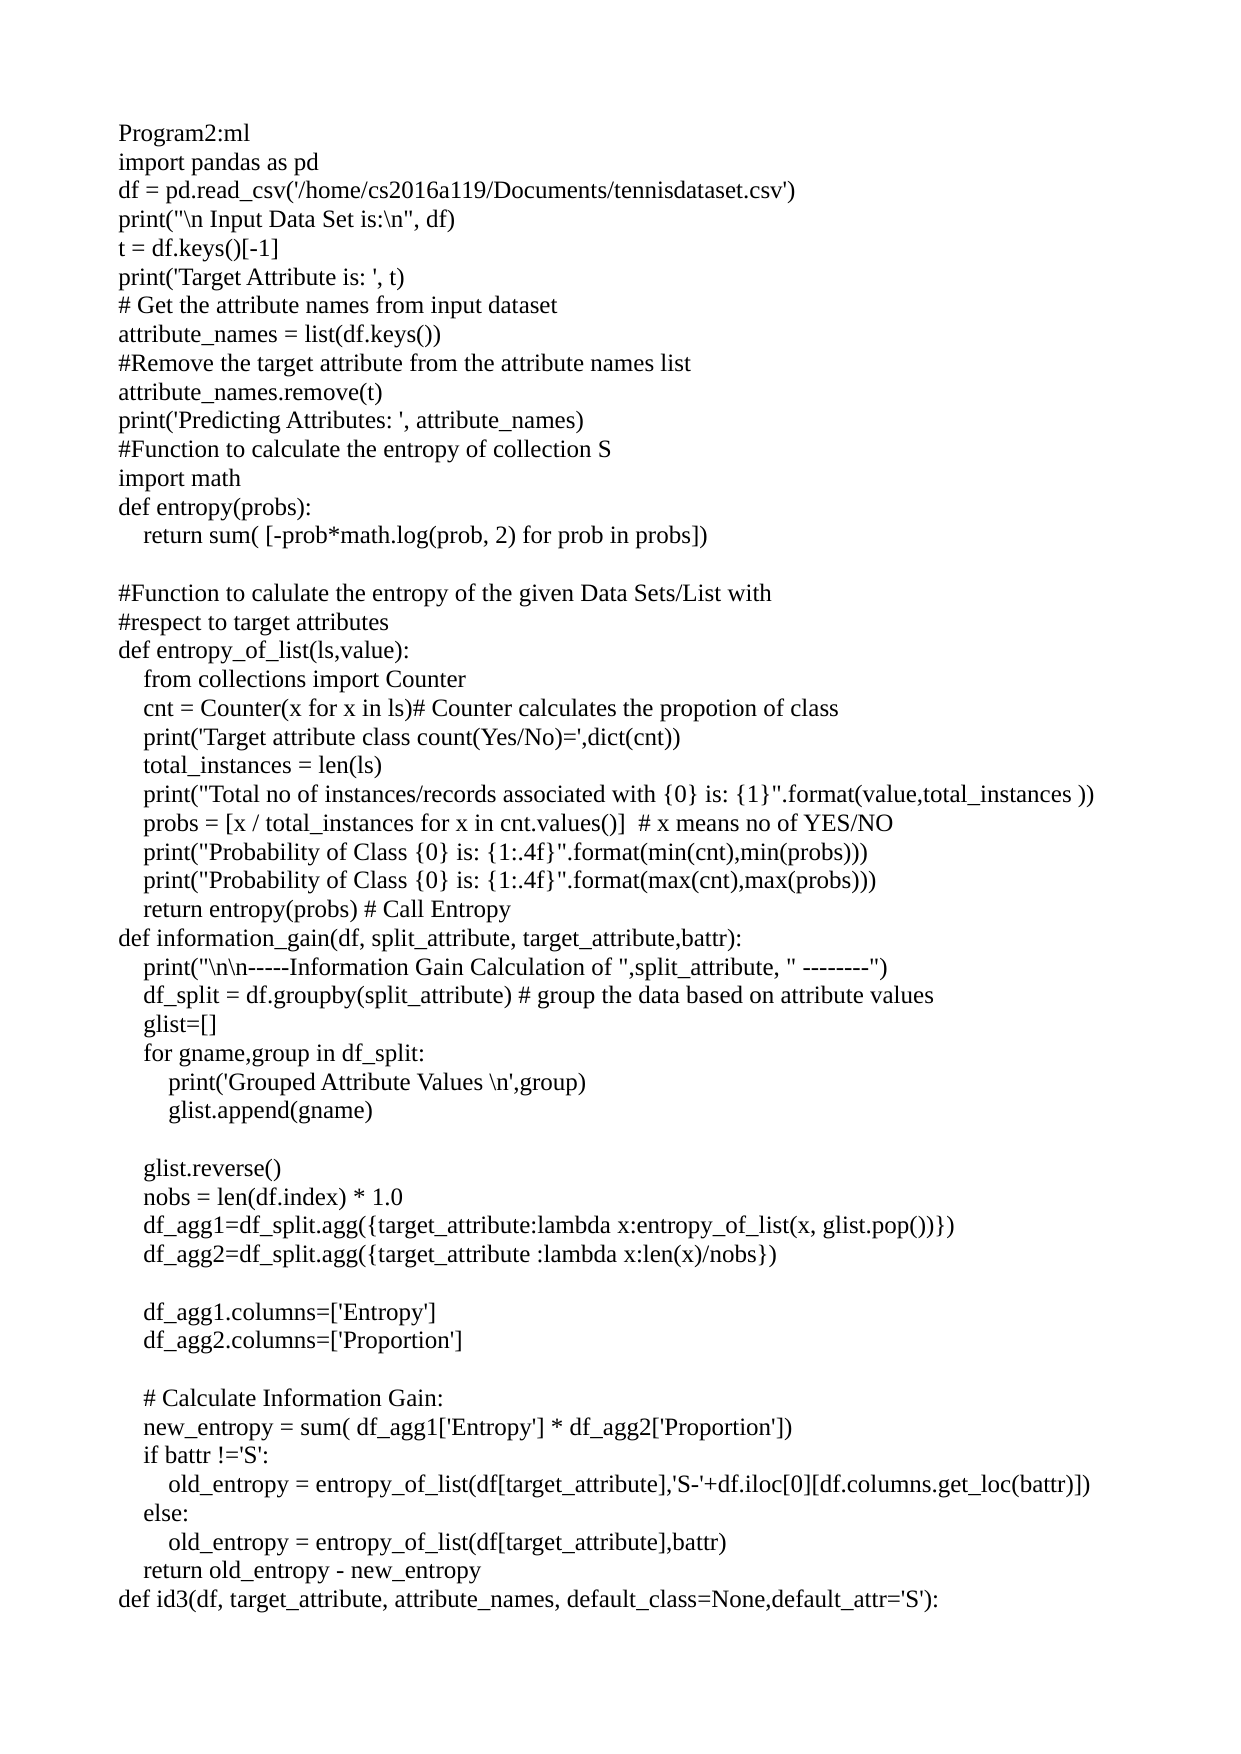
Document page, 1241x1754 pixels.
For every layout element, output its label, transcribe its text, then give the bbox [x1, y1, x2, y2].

text probs = [x / total_instances for x in cnt.values()] # x means no of YES/NO [118, 808, 1122, 837]
text old_entropy = entropy_of_list(df[target_attribute],battr) [118, 1527, 1122, 1556]
text df_split = df.groupby(split_attribute) # group the data based on attribute values [118, 981, 1122, 1009]
text print("Probability of Class {0} is: {1:.4f}".format(min(cnt),min(probs))) [118, 837, 1122, 866]
text # Get the attribute names from input dataset [118, 291, 1122, 319]
text df_agg2.columns=['Proportion'] [118, 1326, 1122, 1354]
text #Remove the target attribute from the attribute names list [118, 348, 1122, 377]
text nobs = len(df.index) * 1.0 [118, 1182, 1122, 1211]
text cnt = Counter(x for x in ls)# Counter calculates the propotion of class [118, 693, 1122, 722]
text def entropy(probs): [118, 492, 1122, 521]
text old_entropy = entropy_of_list(df[target_attribute],'S-'+df.iloc[0][df.columns.get_loc(battr)]) [118, 1469, 1122, 1498]
text def entropy_of_list(ls,value): [118, 636, 1122, 664]
text total_instances = len(ls) [118, 751, 1122, 779]
text df_agg1.columns=['Entropy'] [118, 1297, 1122, 1326]
text for gname,group in df_split: [118, 1038, 1122, 1067]
text attribute_names.remove(t) [118, 377, 1122, 406]
text #Function to calulate the entropy of the given Data Sets/List with [118, 578, 1122, 607]
text attribute_names = list(df.keys()) [118, 319, 1122, 348]
text Program2:ml [118, 118, 1122, 147]
text df = pd.read_csv('/home/cs2016a119/Documents/tennisdataset.csv') [118, 176, 1122, 204]
text return entropy(probs) # Call Entropy [118, 894, 1122, 923]
text df_agg1=df_split.agg({target_attribute:lambda x:entropy_of_list(x, glist.pop())}) [118, 1211, 1122, 1239]
text def id3(df, target_attribute, attribute_names, default_class=None,default_attr='S'): [118, 1584, 1122, 1613]
text if battr !='S': [118, 1441, 1122, 1469]
text import pandas as pd [118, 147, 1122, 176]
text #Function to calculate the entropy of collection S [118, 434, 1122, 463]
text # Calculate Information Gain: [118, 1383, 1122, 1412]
text print('Predicting Attributes: ', attribute_names) [118, 406, 1122, 434]
text print("\n Input Data Set is:\n", df) [118, 204, 1122, 233]
text def information_gain(df, split_attribute, target_attribute,battr): [118, 923, 1122, 952]
text print("Total no of instances/records associated with {0} is: {1}".format(value,total_instances )) [118, 779, 1122, 808]
text return old_entropy - new_entropy [118, 1556, 1122, 1584]
text df_agg2=df_split.agg({target_attribute :lambda x:len(x)/nobs}) [118, 1239, 1122, 1268]
text print('Target Attribute is: ', t) [118, 262, 1122, 291]
text t = df.keys()[-1] [118, 233, 1122, 262]
text print("\n\n-----Information Gain Calculation of ",split_attribute, " --------") [118, 952, 1122, 981]
text print("Probability of Class {0} is: {1:.4f}".format(max(cnt),max(probs))) [118, 866, 1122, 894]
text else: [118, 1498, 1122, 1527]
text import math [118, 463, 1122, 492]
text glist.reverse() [118, 1153, 1122, 1182]
text #respect to target attributes [118, 607, 1122, 636]
text print('Grouped Attribute Values \n',group) [118, 1067, 1122, 1096]
text return sum( [-prob*math.log(prob, 2) for prob in probs]) [118, 521, 1122, 549]
text glist=[] [118, 1009, 1122, 1038]
text from collections import Counter [118, 664, 1122, 693]
text print('Target attribute class count(Yes/No)=',dict(cnt)) [118, 722, 1122, 751]
text new_entropy = sum( df_agg1['Entropy'] * df_agg2['Proportion']) [118, 1412, 1122, 1441]
text glist.append(gname) [118, 1096, 1122, 1124]
